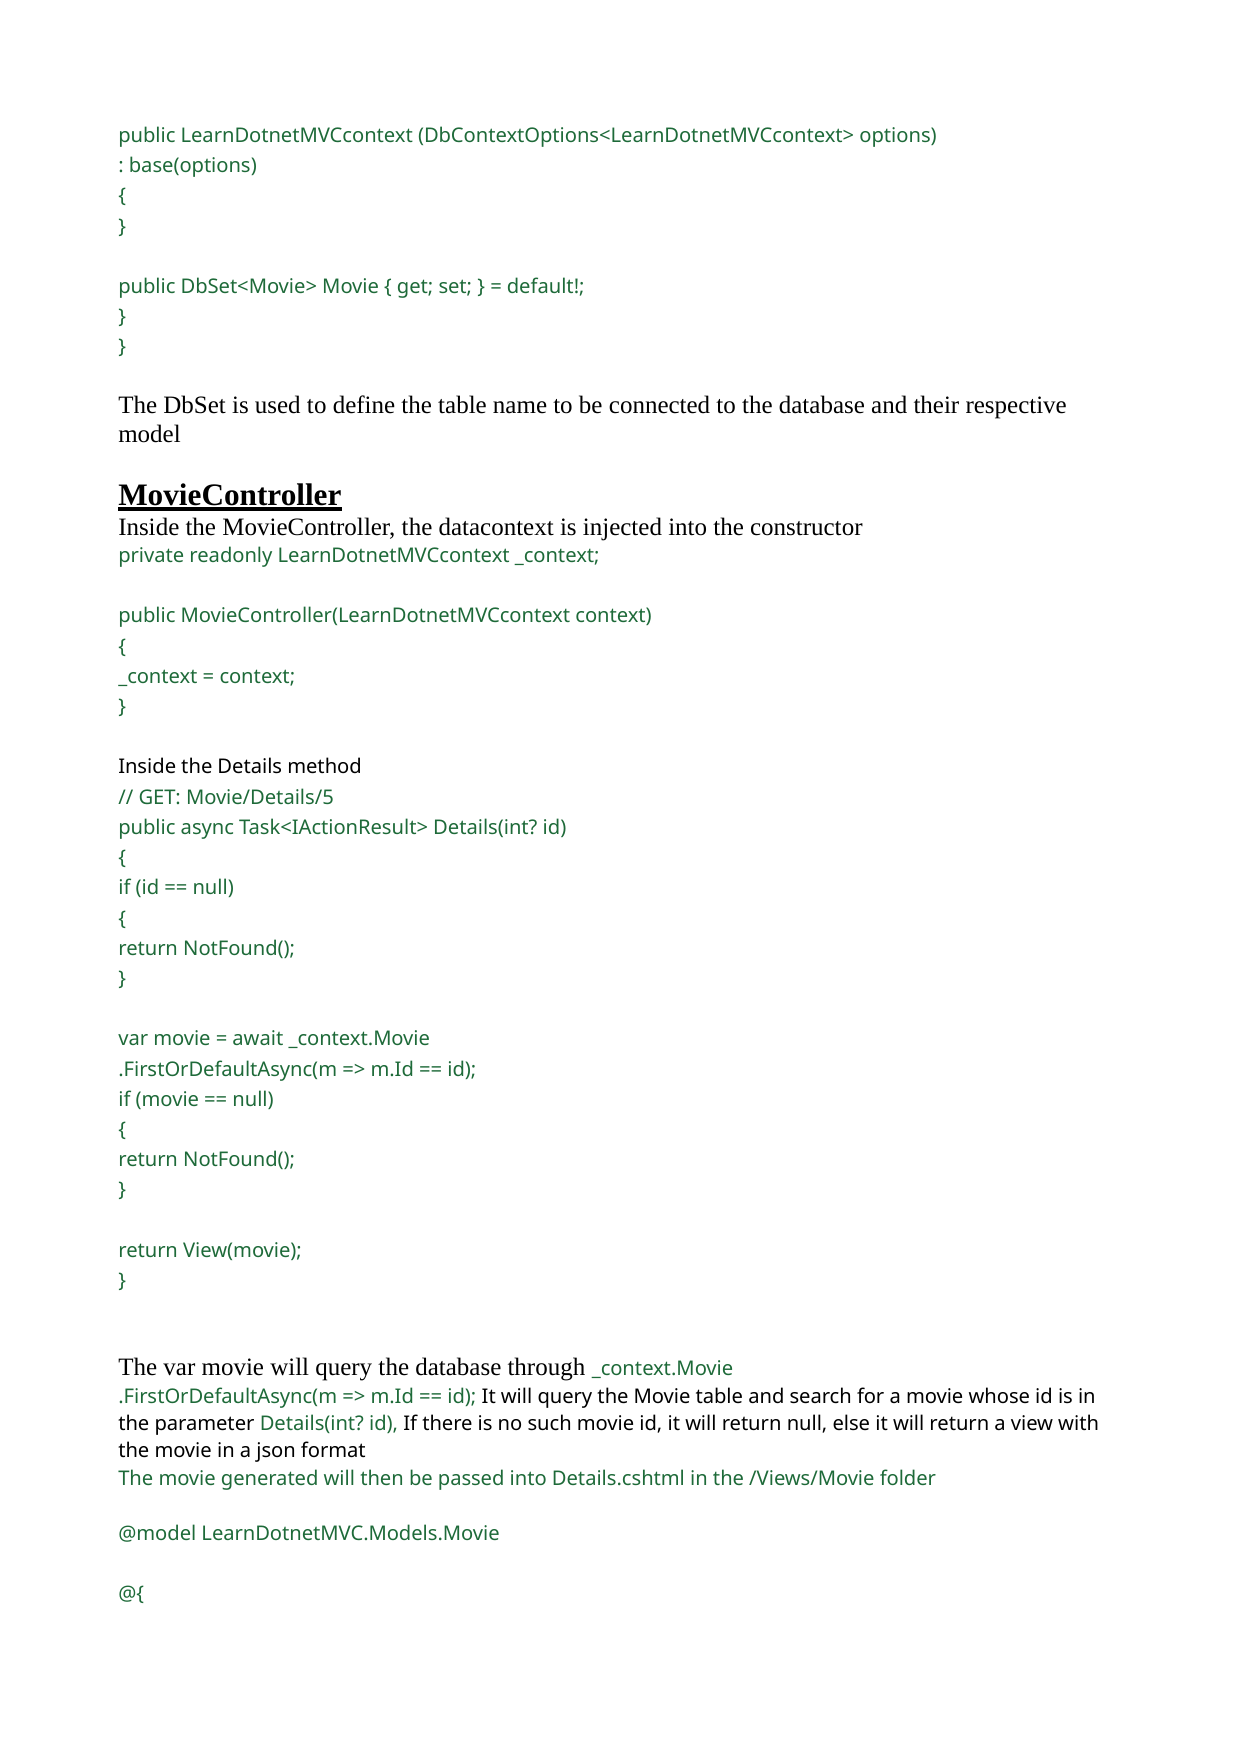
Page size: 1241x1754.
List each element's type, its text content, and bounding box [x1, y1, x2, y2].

text { [118, 840, 1122, 870]
text if (id == null) [118, 870, 1122, 901]
text } [118, 209, 1122, 239]
text Inside the Details method [118, 749, 1122, 780]
text The movie generated will then be passed into Details.cshtml in the /Views/Movie folder [118, 1464, 1122, 1491]
text return NotFound(); [118, 1142, 1122, 1172]
text { [118, 178, 1122, 209]
text The var movie will query the database through _context.Movie [118, 1352, 1122, 1382]
text public async Task<IActionResult> Details(int? id) [118, 810, 1122, 840]
text .FirstOrDefaultAsync(m => m.Id == id); [118, 1052, 1122, 1082]
text public DbSet<Movie> Movie { get; set; } = default!; [118, 269, 1122, 299]
text _context = context; [118, 659, 1122, 689]
text MovieController [118, 476, 1122, 512]
text } [118, 329, 1122, 360]
text public LearnDotnetMVCcontext (DbContextOptions<LearnDotnetMVCcontext> options) [118, 118, 1122, 148]
text @{ [118, 1576, 1122, 1606]
text private readonly LearnDotnetMVCcontext _context; [118, 541, 1122, 568]
text { [118, 1112, 1122, 1142]
text Inside the MovieController, the datacontext is injected into the constructor [118, 512, 1122, 541]
text return View(movie); [118, 1233, 1122, 1263]
text The DbSet is used to define the table name to be connected to the database and their respective model [118, 390, 1122, 447]
text .FirstOrDefaultAsync(m => m.Id == id); It will query the Movie table and search for a movie whose id is in the parameter Details(int? id), If there is no such movie id, it will return null, else it will return a view with the movie in a json format [118, 1382, 1122, 1464]
text { [118, 629, 1122, 659]
text } [118, 689, 1122, 719]
text @model LearnDotnetMVC.Models.Movie [118, 1518, 1122, 1546]
text { [118, 901, 1122, 931]
text // GET: Movie/Details/5 [118, 780, 1122, 810]
text } [118, 299, 1122, 329]
text } [118, 1172, 1122, 1203]
text } [118, 1263, 1122, 1293]
text return NotFound(); [118, 931, 1122, 961]
text var movie = await _context.Movie [118, 1021, 1122, 1052]
text if (movie == null) [118, 1082, 1122, 1112]
text public MovieController(LearnDotnetMVCcontext context) [118, 598, 1122, 629]
text } [118, 961, 1122, 991]
text : base(options) [118, 148, 1122, 178]
